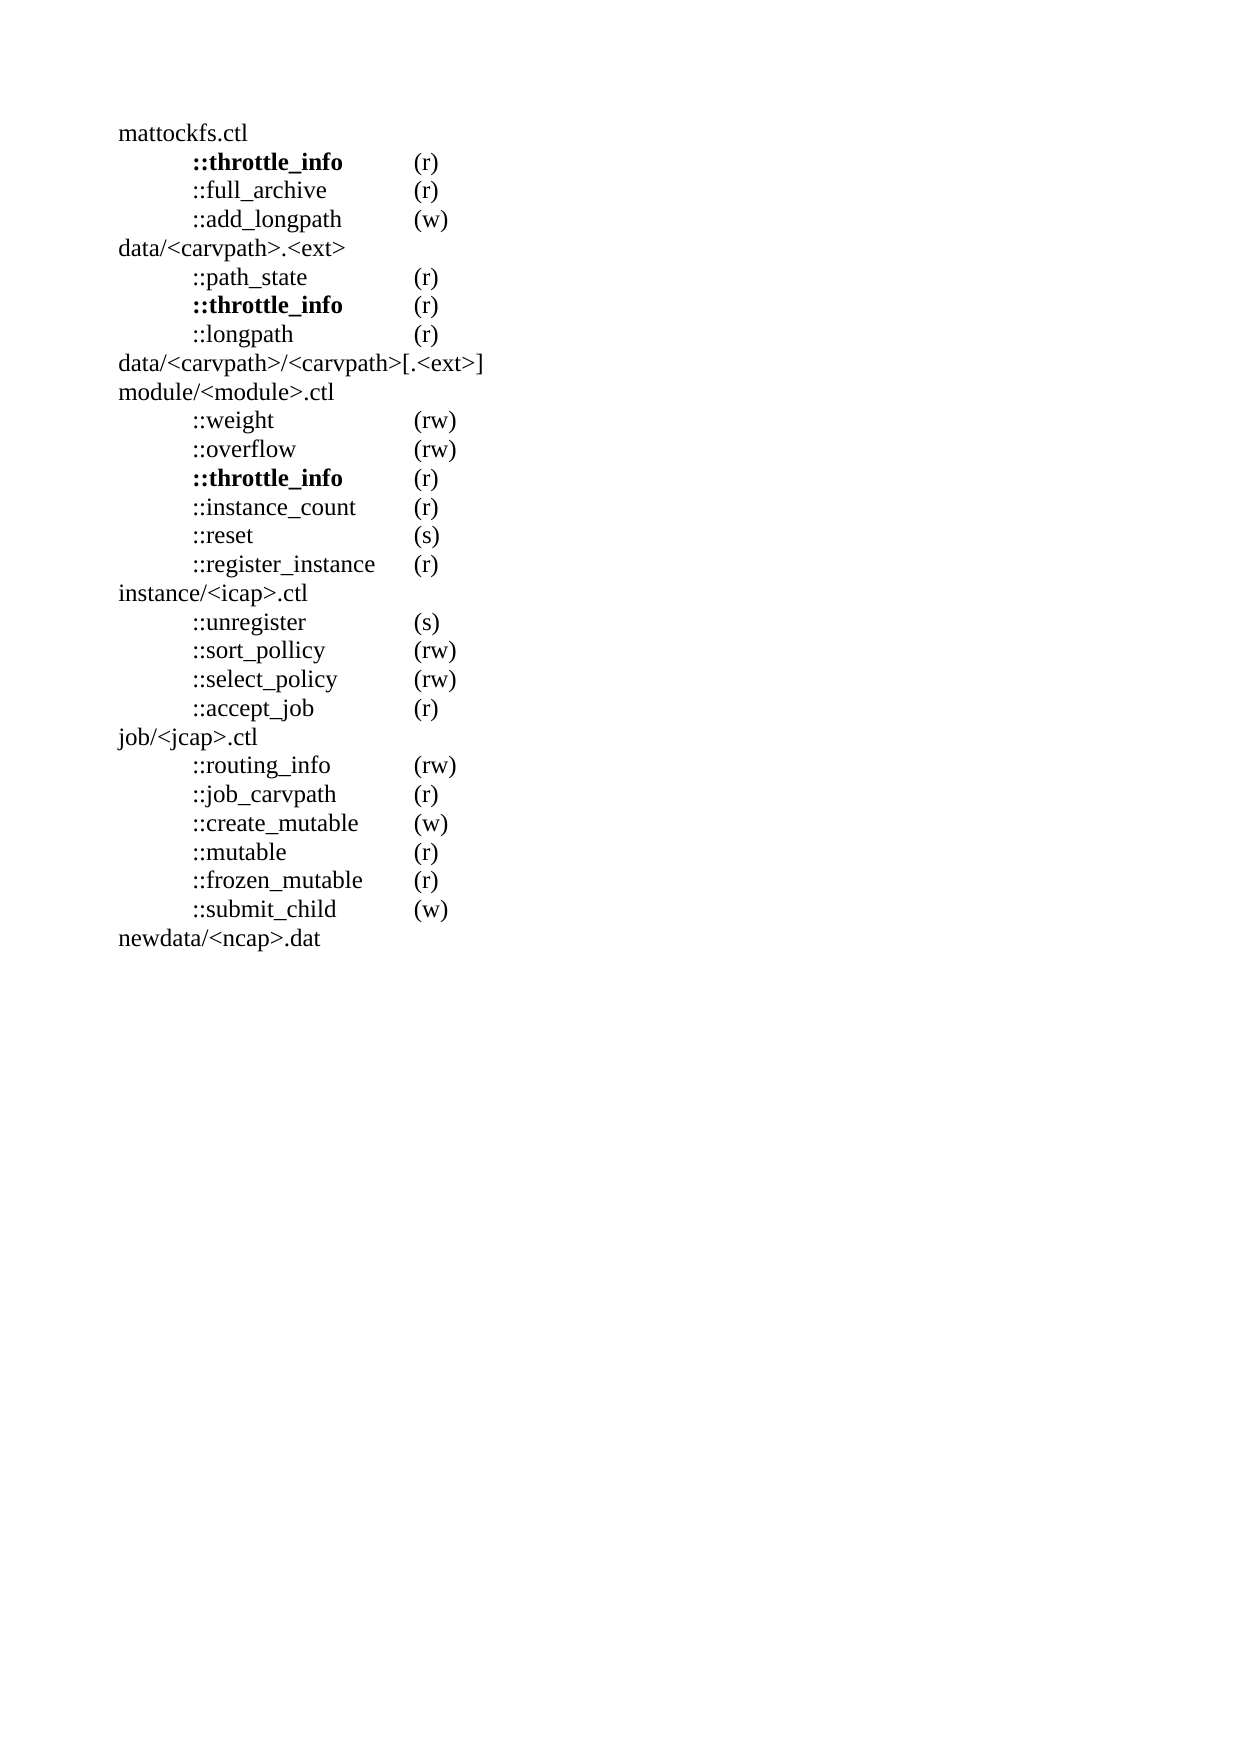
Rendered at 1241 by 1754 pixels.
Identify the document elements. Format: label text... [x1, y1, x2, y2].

text ::add_longpath (w) [118, 204, 1122, 233]
text data/<carvpath>/<carvpath>[.<ext>] [118, 348, 1122, 377]
text ::unregister (s) [118, 607, 1122, 636]
text ::weight (rw) [118, 406, 1122, 434]
text ::create_mutable (w) [118, 808, 1122, 837]
text data/<carvpath>.<ext> [118, 233, 1122, 262]
text ::longpath (r) [118, 319, 1122, 348]
text module/<module>.ctl [118, 377, 1122, 406]
text ::select_policy (rw) [118, 664, 1122, 693]
text ::throttle_info (r) [118, 463, 1122, 492]
text ::accept_job (r) [118, 693, 1122, 722]
text ::submit_child (w) [118, 894, 1122, 923]
text ::path_state (r) [118, 262, 1122, 291]
text instance/<icap>.ctl [118, 578, 1122, 607]
text ::register_instance (r) [118, 549, 1122, 578]
text ::mutable (r) [118, 837, 1122, 866]
text ::overflow (rw) [118, 434, 1122, 463]
text ::reset (s) [118, 521, 1122, 549]
text ::sort_pollicy (rw) [118, 636, 1122, 664]
text ::frozen_mutable (r) [118, 866, 1122, 894]
text ::instance_count (r) [118, 492, 1122, 521]
text newdata/<ncap>.dat [118, 923, 1122, 952]
text ::job_carvpath (r) [118, 779, 1122, 808]
text mattockfs.ctl [118, 118, 1122, 147]
text ::throttle_info (r) [118, 291, 1122, 319]
text job/<jcap>.ctl [118, 722, 1122, 751]
text ::full_archive (r) [118, 176, 1122, 204]
text ::routing_info (rw) [118, 751, 1122, 779]
text ::throttle_info (r) [118, 147, 1122, 176]
